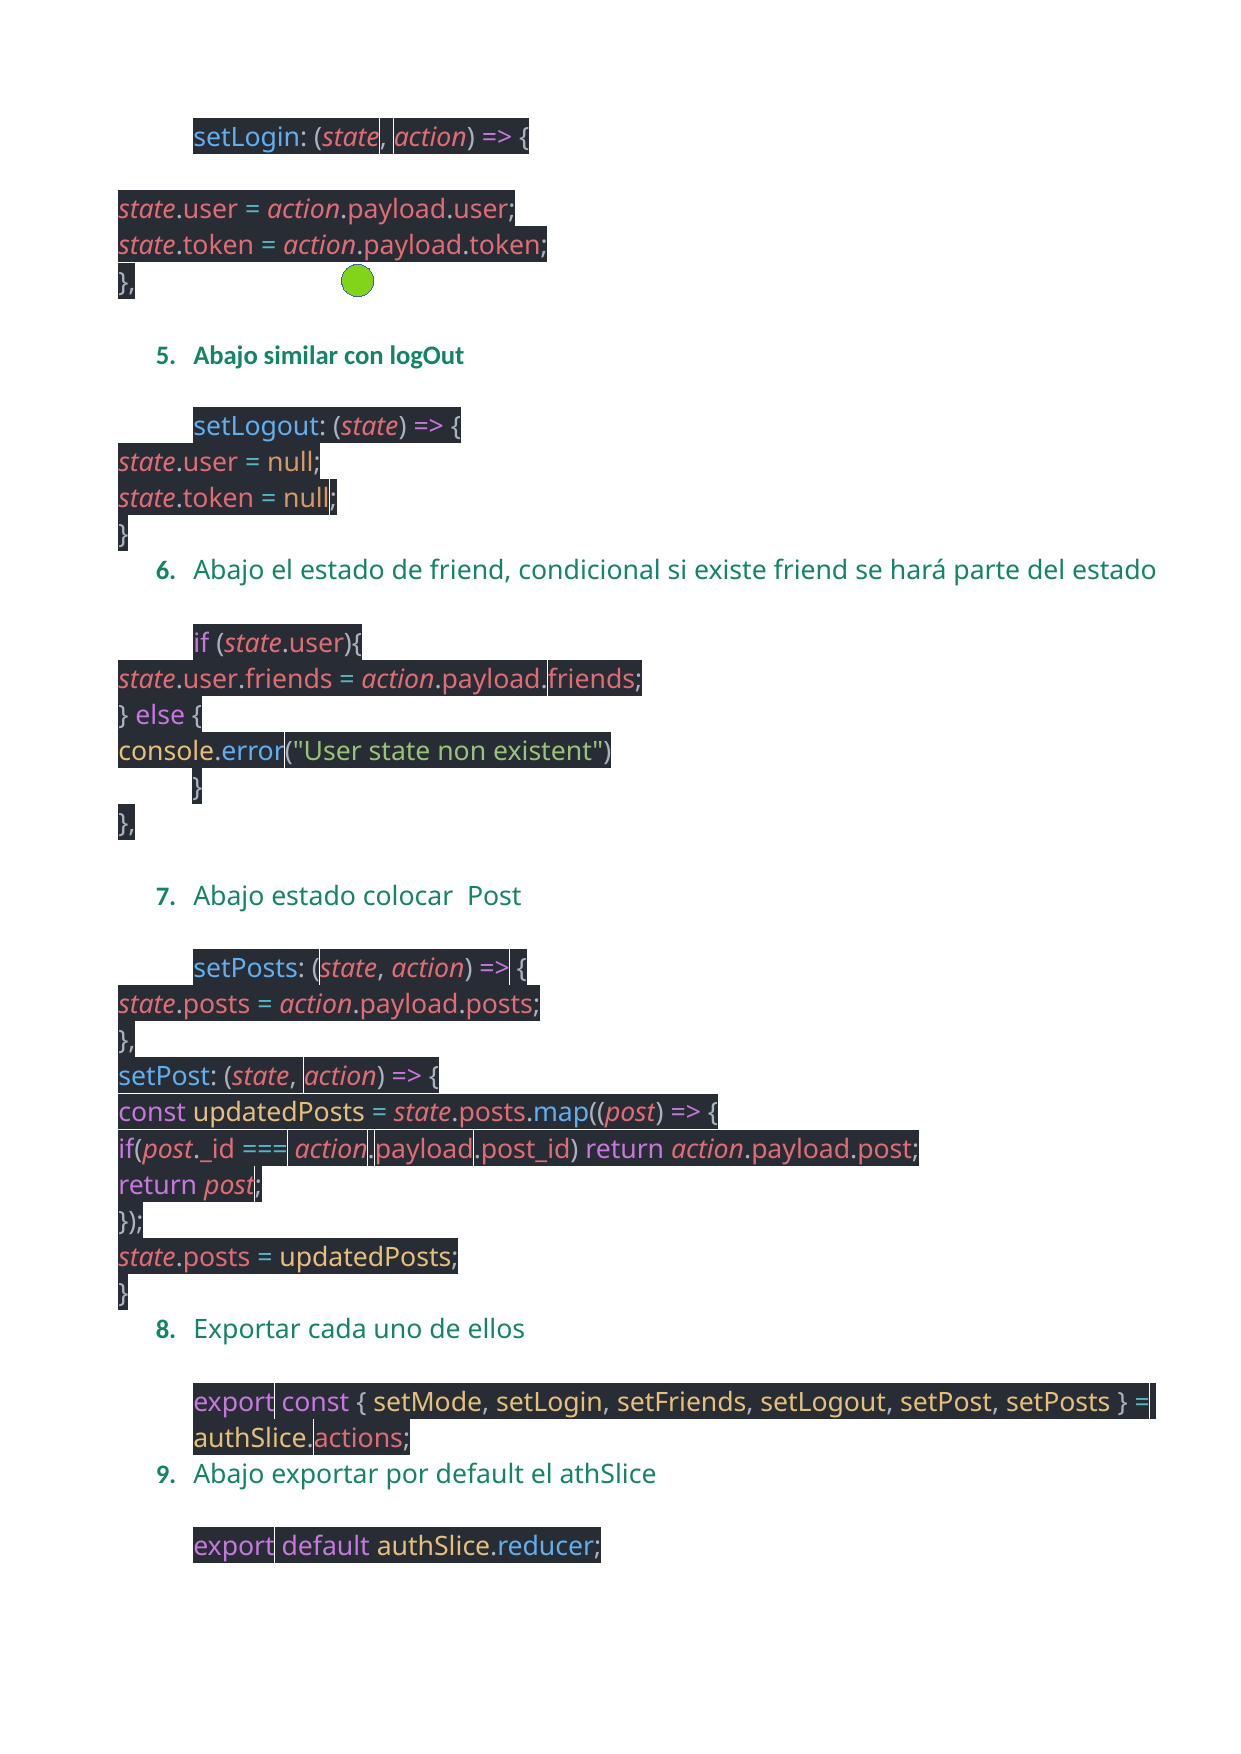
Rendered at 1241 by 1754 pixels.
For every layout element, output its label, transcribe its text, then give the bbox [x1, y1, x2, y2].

text state.user = null; [118, 443, 1175, 479]
text state.posts = updatedPosts; [118, 1238, 1175, 1274]
text setPost: (state, action) => { [118, 1057, 1175, 1093]
text }); [118, 1202, 1175, 1238]
text state.token = null; [118, 479, 1175, 515]
list setLogin: (state, action) => { [156, 118, 1175, 190]
text }, [118, 262, 1175, 335]
text console.error("User state non existent") [118, 732, 1175, 768]
text } else { [118, 696, 1175, 732]
list Abajo exportar por default el athSlice export default authSlice.reducer; [156, 1455, 1175, 1599]
text if(post._id === action.payload.post_id) return action.payload.post; [118, 1129, 1175, 1166]
text const updatedPosts = state.posts.map((post) => { [118, 1093, 1175, 1129]
text }, [118, 1021, 1175, 1057]
text return post; [118, 1166, 1175, 1202]
text state.posts = action.payload.posts; [118, 985, 1175, 1021]
text }, [118, 804, 1175, 877]
text } [118, 1274, 1175, 1310]
text state.token = action.payload.token; [118, 226, 1175, 262]
text } [118, 768, 1175, 804]
text } [118, 515, 1175, 551]
text state.user = action.payload.user; [118, 190, 1175, 226]
list Abajo estado colocar Post setPosts: (state, action) => { [156, 877, 1175, 985]
list Abajo similar con logOut setLogout: (state) => { [156, 335, 1175, 443]
list Exportar cada uno de ellos export const { setMode, setLogin, setFriends, setLogout, setPost, setPosts } = authSlice.actions; [156, 1310, 1175, 1455]
text state.user.friends = action.payload.friends; [118, 660, 1175, 696]
list Abajo el estado de friend, condicional si existe friend se hará parte del estado if (state.user){ [156, 551, 1175, 660]
